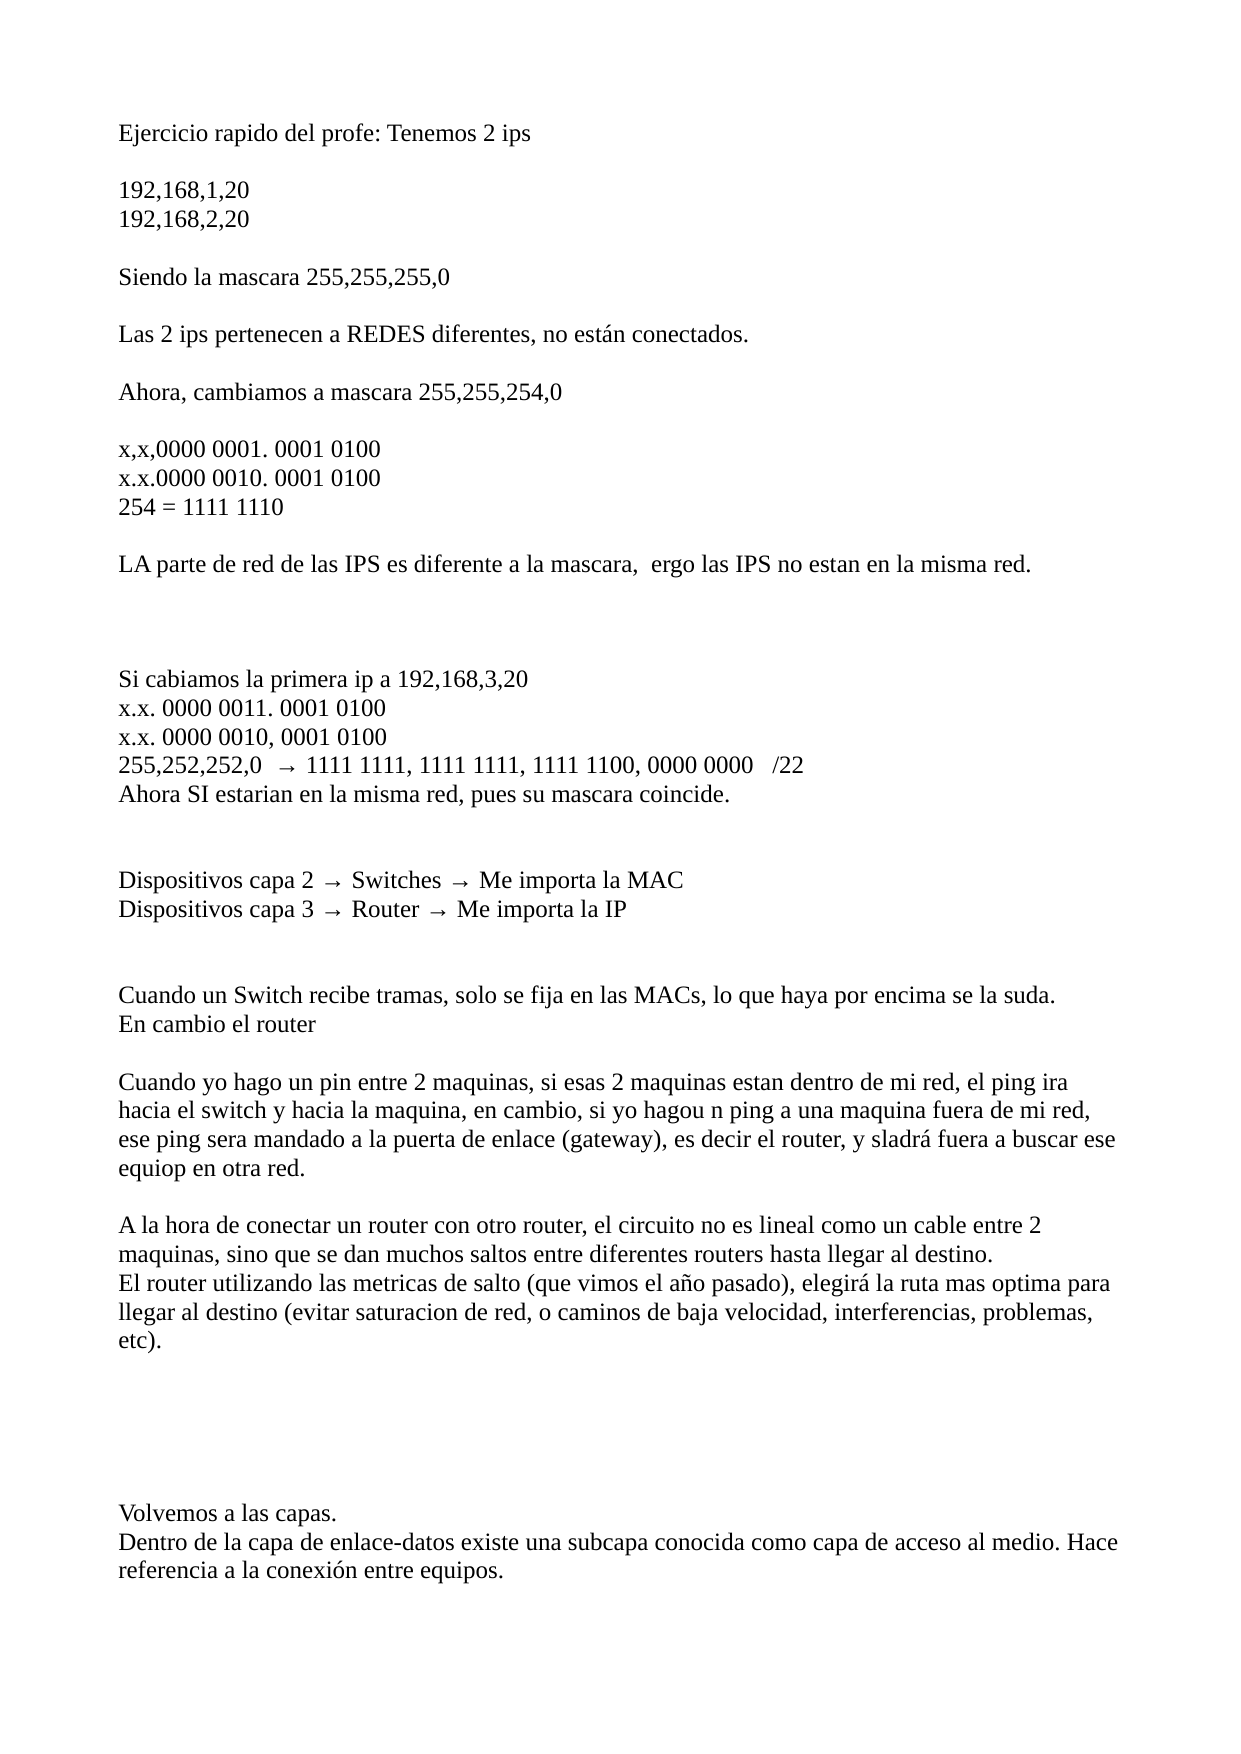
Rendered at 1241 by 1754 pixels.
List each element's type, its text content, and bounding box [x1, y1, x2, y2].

text Dispositivos capa 2 → Switches → Me importa la MAC [118, 866, 1122, 894]
text x.x. 0000 0010, 0001 0100 [118, 722, 1122, 751]
text x,x,0000 0001. 0001 0100 [118, 434, 1122, 463]
text Siendo la mascara 255,255,255,0 [118, 262, 1122, 291]
text Ahora, cambiamos a mascara 255,255,254,0 [118, 377, 1122, 406]
text Ejercicio rapido del profe: Tenemos 2 ips [118, 118, 1122, 147]
text 255,252,252,0 → 1111 1111, 1111 1111, 1111 1100, 0000 0000 /22 [118, 751, 1122, 779]
text Volvemos a las capas. [118, 1498, 1122, 1527]
text Dispositivos capa 3 → Router → Me importa la IP [118, 894, 1122, 923]
text Cuando un Switch recibe tramas, solo se fija en las MACs, lo que haya por encima se la suda. [118, 981, 1122, 1009]
text El router utilizando las metricas de salto (que vimos el año pasado), elegirá la ruta mas optima para llegar al destino (evitar saturacion de red, o caminos de baja velocidad, interferencias, problemas, etc). [118, 1268, 1122, 1354]
text Ahora SI estarian en la misma red, pues su mascara coincide. [118, 779, 1122, 808]
text 192,168,2,20 [118, 204, 1122, 233]
text x.x. 0000 0011. 0001 0100 [118, 693, 1122, 722]
text x.x.0000 0010. 0001 0100 [118, 463, 1122, 492]
text Cuando yo hago un pin entre 2 maquinas, si esas 2 maquinas estan dentro de mi red, el ping ira hacia el switch y hacia la maquina, en cambio, si yo hagou n ping a una maquina fuera de mi red, ese ping sera mandado a la puerta de enlace (gateway), es decir el router, y sladrá fuera a buscar ese equiop en otra red. [118, 1067, 1122, 1182]
text LA parte de red de las IPS es diferente a la mascara, ergo las IPS no estan en la misma red. [118, 549, 1122, 578]
text Las 2 ips pertenecen a REDES diferentes, no están conectados. [118, 319, 1122, 348]
text Si cabiamos la primera ip a 192,168,3,20 [118, 664, 1122, 693]
text 192,168,1,20 [118, 176, 1122, 204]
text En cambio el router [118, 1009, 1122, 1038]
text 254 = 1111 1110 [118, 492, 1122, 521]
text Dentro de la capa de enlace-datos existe una subcapa conocida como capa de acceso al medio. Hace referencia a la conexión entre equipos. [118, 1527, 1122, 1584]
text A la hora de conectar un router con otro router, el circuito no es lineal como un cable entre 2 maquinas, sino que se dan muchos saltos entre diferentes routers hasta llegar al destino. [118, 1211, 1122, 1268]
